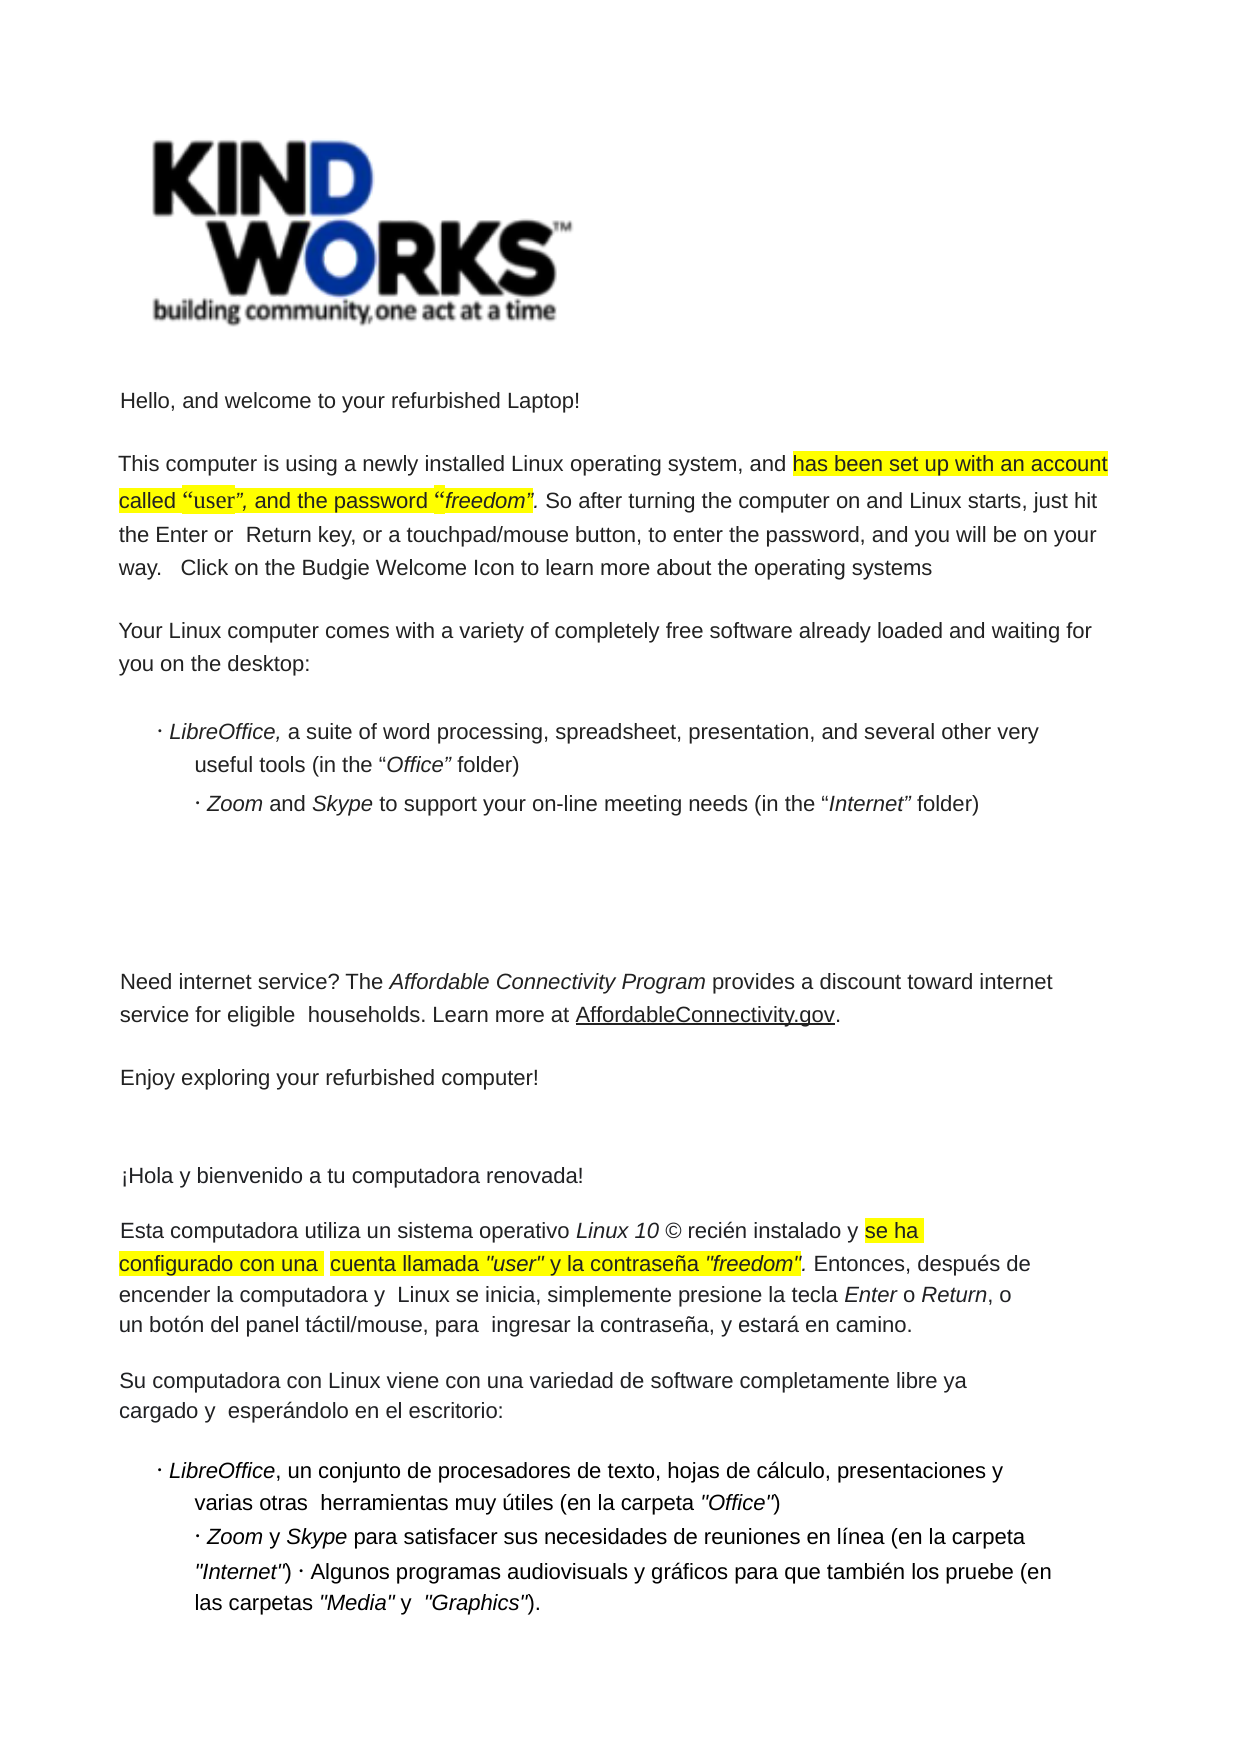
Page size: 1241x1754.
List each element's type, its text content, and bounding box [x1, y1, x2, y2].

text ∙ Zoom and Skype to support your on-line meeting needs (in the “Internet” folder) [194, 788, 1122, 817]
text ∙ Zoom y Skype para satisfacer sus necesidades de reuniones en línea (en la carpeta "Internet") ∙ Algunos programas audiovisuals y gráficos para que también los pruebe (en las carpetas "Media" y "Graphics"). [194, 1521, 1070, 1615]
text This computer is using a newly installed Linux operating system, and has been set up with an account called “user”, and the password “freedom”. So after turning the computer on and Linux starts, just hit the Enter or Return key, or a touchpad/mouse button, to enter the password, and you will be on your way. Click on the Budgie Welcome Icon to learn more about the operating systems [118, 451, 1122, 580]
text ∙ LibreOffice, un conjunto de procesadores de texto, hojas de cálculo, presentaciones y varias otras herramientas muy útiles (en la carpeta "Office") [156, 1456, 1060, 1515]
text Su computadora con Linux viene con una variedad de software completamente libre ya cargado y esperándolo en el escritorio: [119, 1368, 980, 1423]
text Enjoy exploring your refurbished computer! [120, 1064, 1122, 1090]
picture [118, 118, 604, 356]
text ∙ LibreOffice, a suite of word processing, spreadsheet, presentation, and several other very useful tools (in the “Office” folder) [157, 716, 1087, 777]
text Your Linux computer comes with a variety of completely free software already loaded and waiting for you on the desktop: [118, 618, 1114, 676]
text Hello, and welcome to your refurbished Laptop! [120, 388, 1122, 414]
text Esta computadora utiliza un sistema operativo Linux 10 © recién instalado y se ha configurado con una cuenta llamada "user" y la contraseña "freedom". Entonces, después de encender la computadora y Linux se inicia, simplemente presione la tecla Enter o Return, o un botón del panel táctil/mouse, para ingresar la contraseña, y estará en camino. [118, 1218, 1033, 1337]
text ¡Hola y bienvenido a tu computadora renovada! [121, 1163, 1122, 1188]
text Need internet service? The Affordable Connectivity Program provides a discount toward internet service for eligible households. Learn more at AffordableConnectivity.gov. [119, 968, 1108, 1027]
